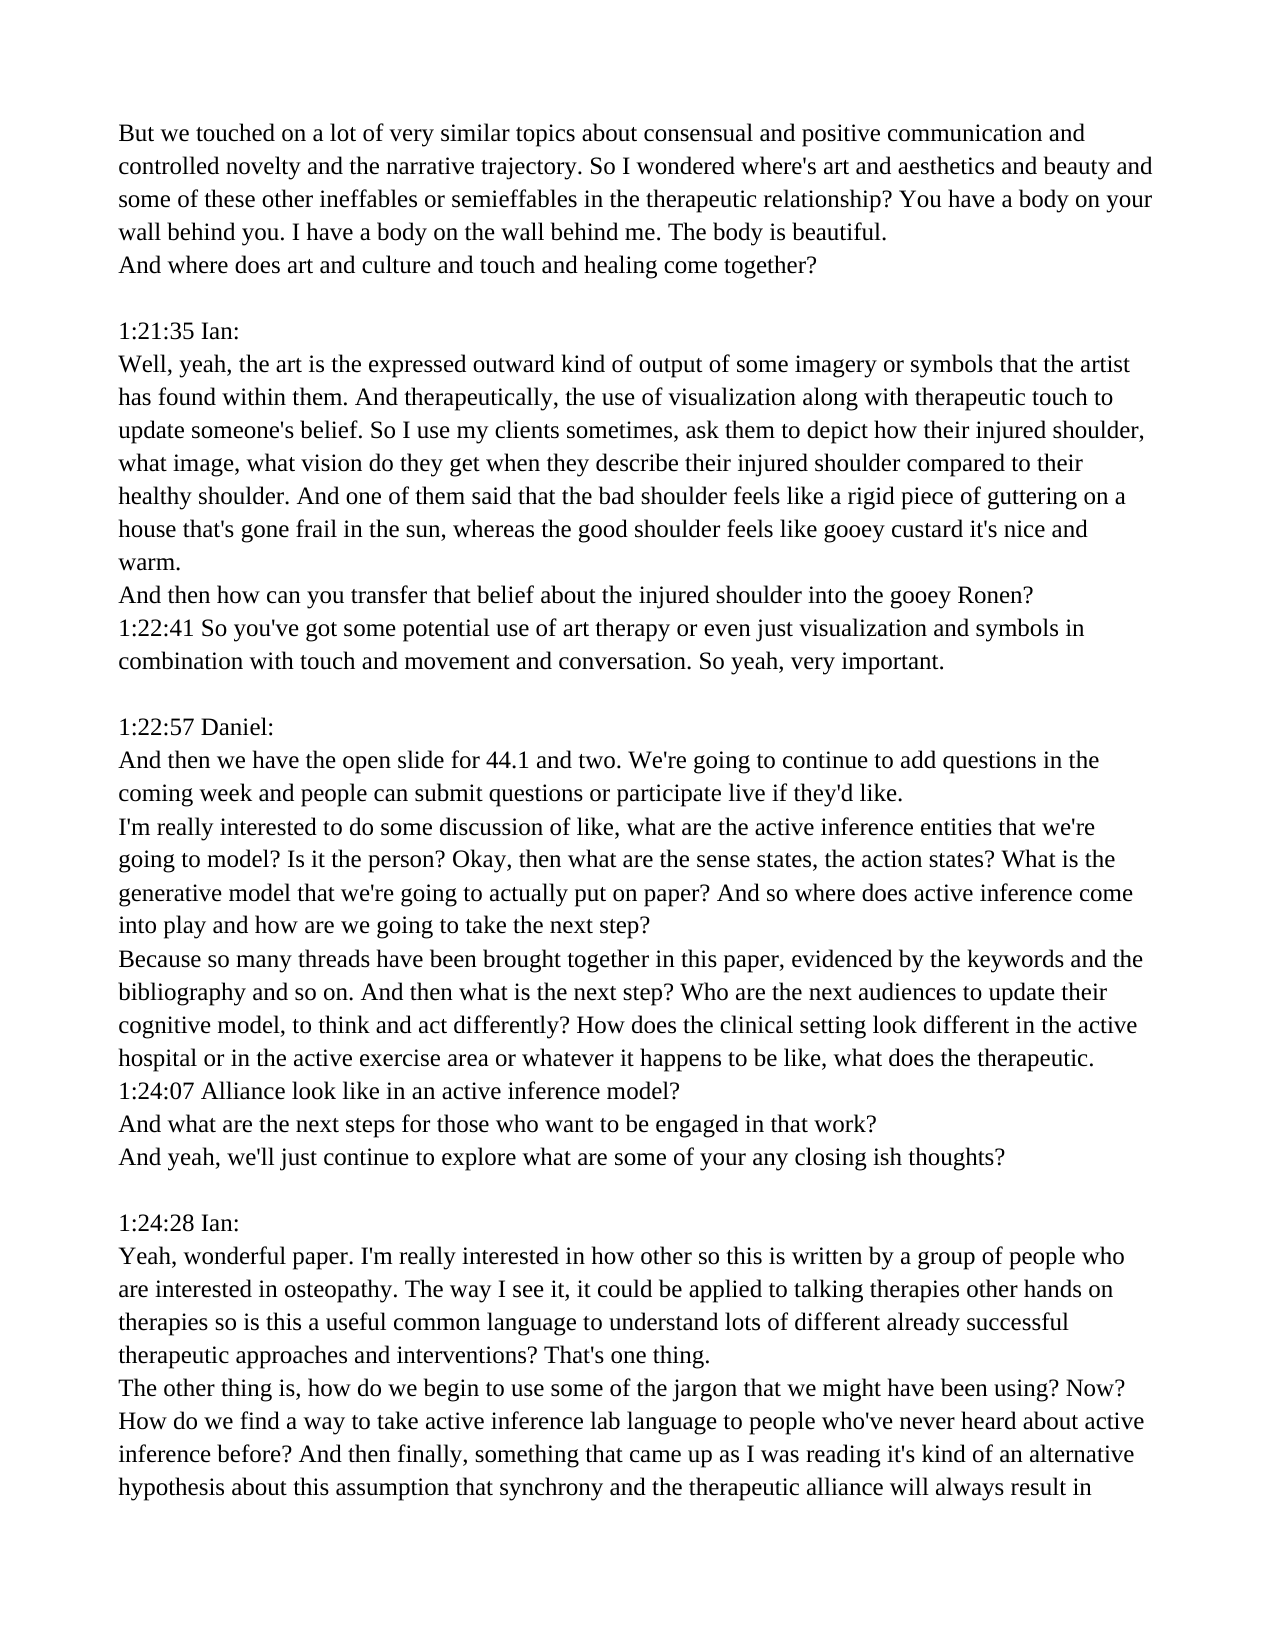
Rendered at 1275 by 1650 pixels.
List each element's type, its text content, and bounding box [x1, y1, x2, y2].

text 1:24:28 Ian: [118, 1208, 1157, 1237]
text And then how can you transfer that belief about the injured shoulder into the gooey Ronen? [118, 580, 1157, 609]
text I'm really interested to do some discussion of like, what are the active inference entities that we're going to model? Is it the person? Okay, then what are the sense states, the action states? What is the generative model that we're going to actually put on paper? And so where does active inference come into play and how are we going to take the next step? [118, 812, 1157, 939]
text 1:24:07 Alliance look like in an active inference model? [118, 1076, 1157, 1104]
text 1:22:41 So you've got some potential use of art therapy or even just visualization and symbols in combination with touch and movement and conversation. So yeah, very important. [118, 613, 1157, 675]
text And what are the next steps for those who want to be engaged in that work? [118, 1109, 1157, 1137]
text But we touched on a lot of very similar topics about consensual and positive communication and controlled novelty and the narrative trajectory. So I wondered where's art and aesthetics and beauty and some of these other ineffables or semieffables in the therapeutic relationship? You have a body on your wall behind you. I have a body on the wall behind me. The body is beautiful. [118, 118, 1157, 246]
text Well, yeah, the art is the expressed outward kind of output of some imagery or symbols that the artist has found within them. And therapeutically, the use of visualization along with therapeutic touch to update someone's belief. So I use my clients sometimes, ask them to depict how their injured shoulder, what image, what vision do they get when they describe their injured shoulder compared to their healthy shoulder. And one of them said that the bad shoulder feels like a rigid piece of guttering on a house that's gone frail in the sun, whereas the good shoulder feels like gooey custard it's nice and warm. [118, 349, 1157, 576]
text 1:22:57 Daniel: [118, 712, 1157, 741]
text 1:21:35 Ian: [118, 316, 1157, 345]
text And where does art and culture and touch and healing come together? [118, 250, 1157, 279]
text Yeah, wonderful paper. I'm really interested in how other so this is written by a group of people who are interested in osteopathy. The way I see it, it could be applied to talking therapies other hands on therapies so is this a useful common language to understand lots of different already successful therapeutic approaches and interventions? That's one thing. [118, 1241, 1157, 1369]
text Because so many threads have been brought together in this paper, evidenced by the keywords and the bibliography and so on. And then what is the next step? Who are the next audiences to update their cognitive model, to think and act differently? How does the clinical setting look different in the active hospital or in the active exercise area or whatever it happens to be like, what does the therapeutic. [118, 944, 1157, 1071]
text And then we have the open slide for 44.1 and two. We're going to continue to add questions in the coming week and people can submit questions or participate live if they'd like. [118, 746, 1157, 807]
text The other thing is, how do we begin to use some of the jargon that we might have been using? Now? How do we find a way to take active inference lab language to people who've never heard about active inference before? And then finally, something that came up as I was reading it's kind of an alternative hypothesis about this assumption that synchrony and the therapeutic alliance will always result in [118, 1373, 1157, 1501]
text And yeah, we'll just continue to explore what are some of your any closing ish thoughts? [118, 1142, 1157, 1171]
